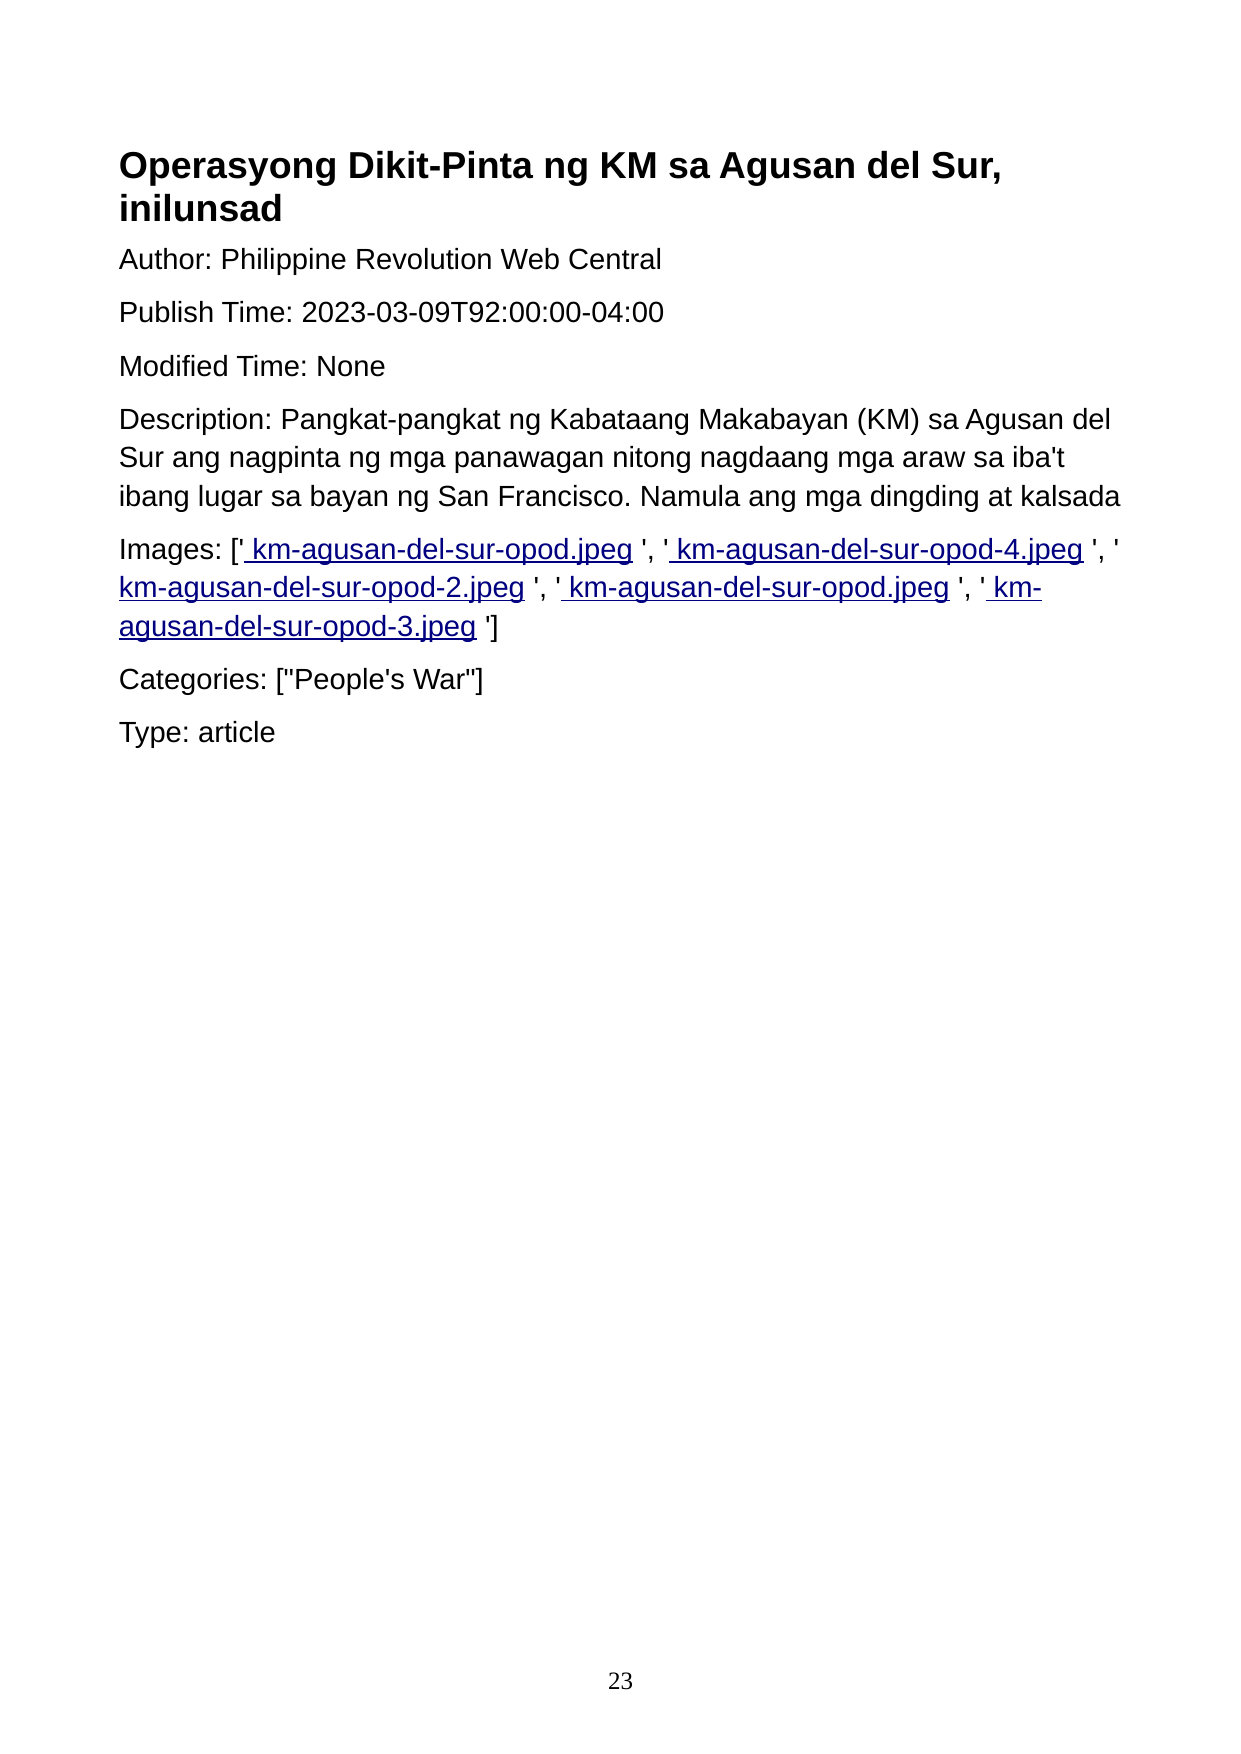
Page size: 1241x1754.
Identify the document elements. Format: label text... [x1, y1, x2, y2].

text Publish Time: 2023-03-09T92:00:00-04:00 [118, 295, 1122, 329]
subtitle Operasyong Dikit-Pinta ng KM sa Agusan del Sur, inilunsad [118, 143, 1122, 230]
text Description: Pangkat-pangkat ng Kabataang Makabayan (KM) sa Agusan del Sur ang nagpinta ng mga panawagan nitong nagdaang mga araw sa iba't ibang lugar sa bayan ng San Francisco. Namula ang mga dingding at kalsada [118, 402, 1122, 512]
text Images: [' km-agusan-del-sur-opod.jpeg ', ' km-agusan-del-sur-opod-4.jpeg ', ' km-agusan-del-sur-opod-2.jpeg ', ' km-agusan-del-sur-opod.jpeg ', ' km-agusan-del-sur-opod-3.jpeg '] [118, 532, 1122, 642]
text Categories: ["People's War"] [118, 662, 1122, 696]
text Modified Time: None [118, 348, 1122, 382]
text Author: Philippine Revolution Web Central [118, 242, 1122, 276]
text Type: article [118, 715, 1122, 749]
